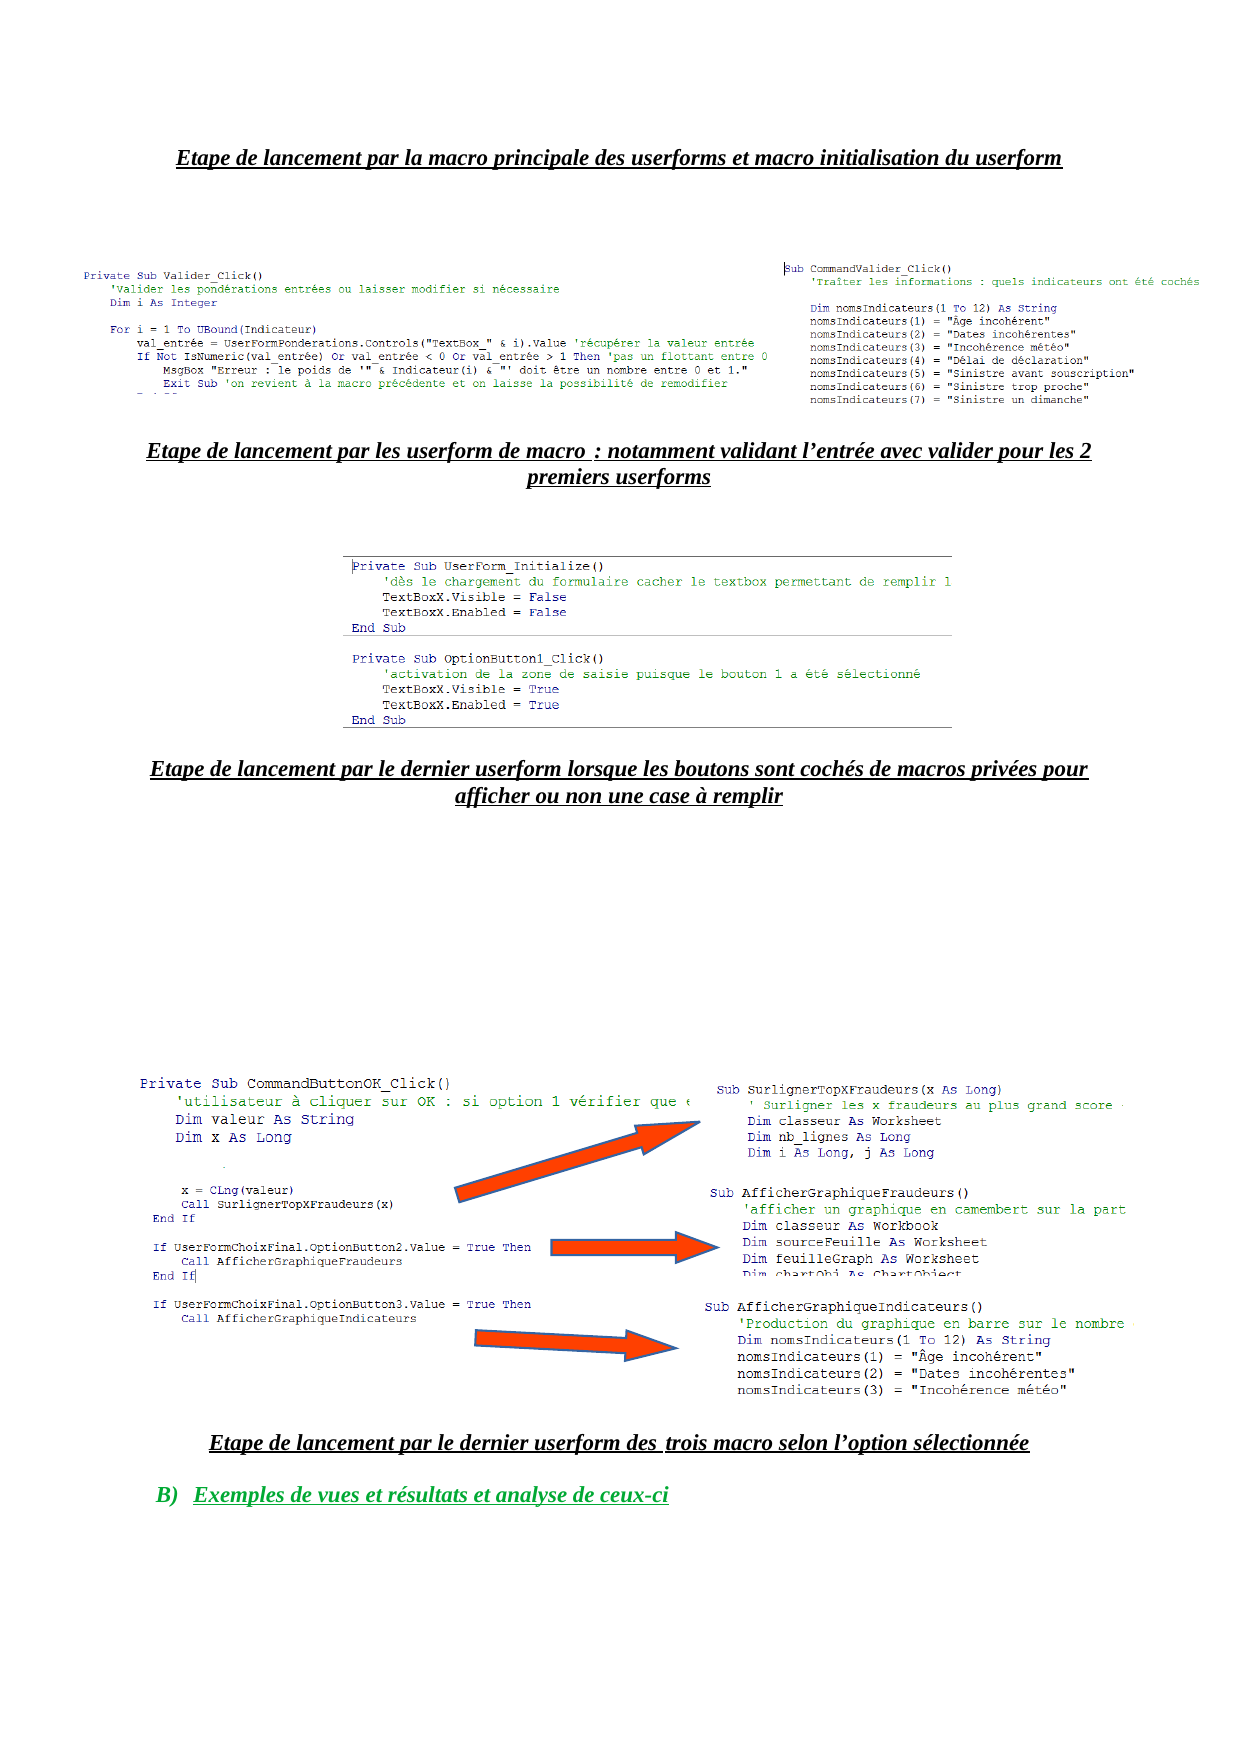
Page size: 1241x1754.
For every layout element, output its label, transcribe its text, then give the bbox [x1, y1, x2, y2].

text Etape de lancement par les userform de macro : notamment validant l’entrée avec valider pour les 2 premiers userforms [118, 437, 1122, 489]
text Etape de lancement par le dernier userform des trois macro selon l’option sélectionnée [118, 1429, 1122, 1455]
list Exemples de vues et résultats et analyse de ceux-ci [156, 1481, 1122, 1508]
text Etape de lancement par la macro principale des userforms et macro initialisation du userform [118, 144, 1122, 171]
text Etape de lancement par le dernier userform lorsque les boutons sont cochés de macros privées pour afficher ou non une case à remplir [118, 755, 1122, 808]
